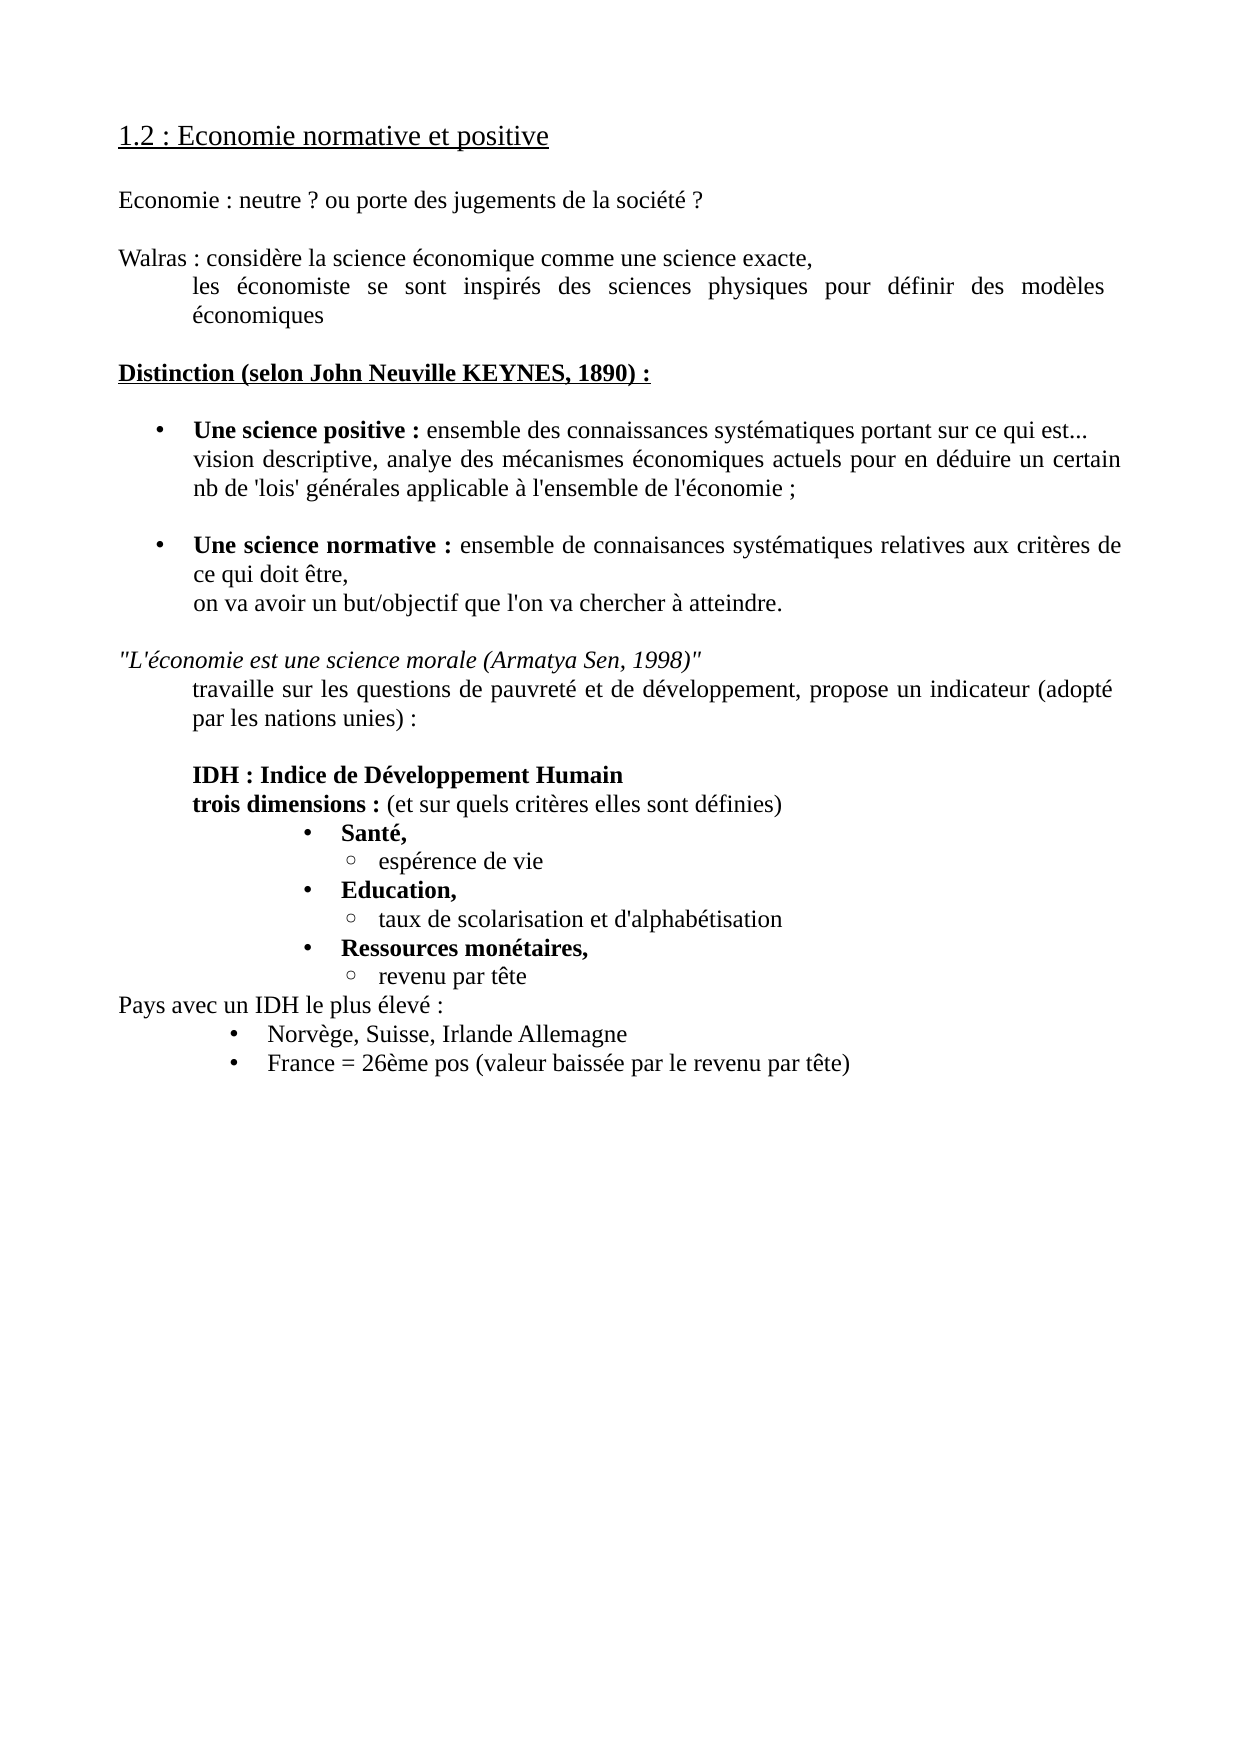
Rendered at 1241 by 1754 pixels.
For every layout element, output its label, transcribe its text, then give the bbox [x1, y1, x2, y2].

text Economie : neutre ? ou porte des jugements de la société ? [118, 185, 1122, 214]
list revenu par tête [341, 961, 1122, 990]
text travaille sur les questions de pauvreté et de développement, propose un indicateur (adopté par les nations unies) : [118, 674, 1122, 731]
text Distinction (selon John Neuville KEYNES, 1890) : [118, 358, 1122, 386]
list taux de scolarisation et d'alphabétisation [341, 904, 1122, 933]
list Education, [303, 875, 1122, 904]
text trois dimensions : (et sur quels critères elles sont définies) [118, 789, 1122, 818]
list Norvège, Suisse, Irlande Allemagne [229, 1019, 1122, 1048]
text Pays avec un IDH le plus élevé : [118, 990, 1122, 1019]
list Santé, [303, 818, 1122, 846]
list Une science positive : ensemble des connaissances systématiques portant sur ce qui est... [156, 415, 1122, 444]
list espérence de vie [341, 846, 1122, 875]
text 1.2 : Economie normative et positive [118, 118, 1122, 152]
list on va avoir un but/objectif que l'on va chercher à atteindre. [156, 588, 1122, 616]
text Walras : considère la science économique comme une science exacte, [118, 243, 1122, 271]
list Une science normative : ensemble de connaisances systématiques relatives aux critères de ce qui doit être, [156, 530, 1122, 588]
text "L'économie est une science morale (Armatya Sen, 1998)" [118, 645, 1122, 674]
list France = 26ème pos (valeur baissée par le revenu par tête) [229, 1048, 1122, 1076]
list Ressources monétaires, [303, 933, 1122, 961]
list vision descriptive, analye des mécanismes économiques actuels pour en déduire un certain nb de 'lois' générales applicable à l'ensemble de l'économie ; [156, 444, 1122, 501]
text les économiste se sont inspirés des sciences physiques pour définir des modèles économiques [118, 271, 1122, 329]
text IDH : Indice de Développement Humain [118, 760, 1122, 789]
